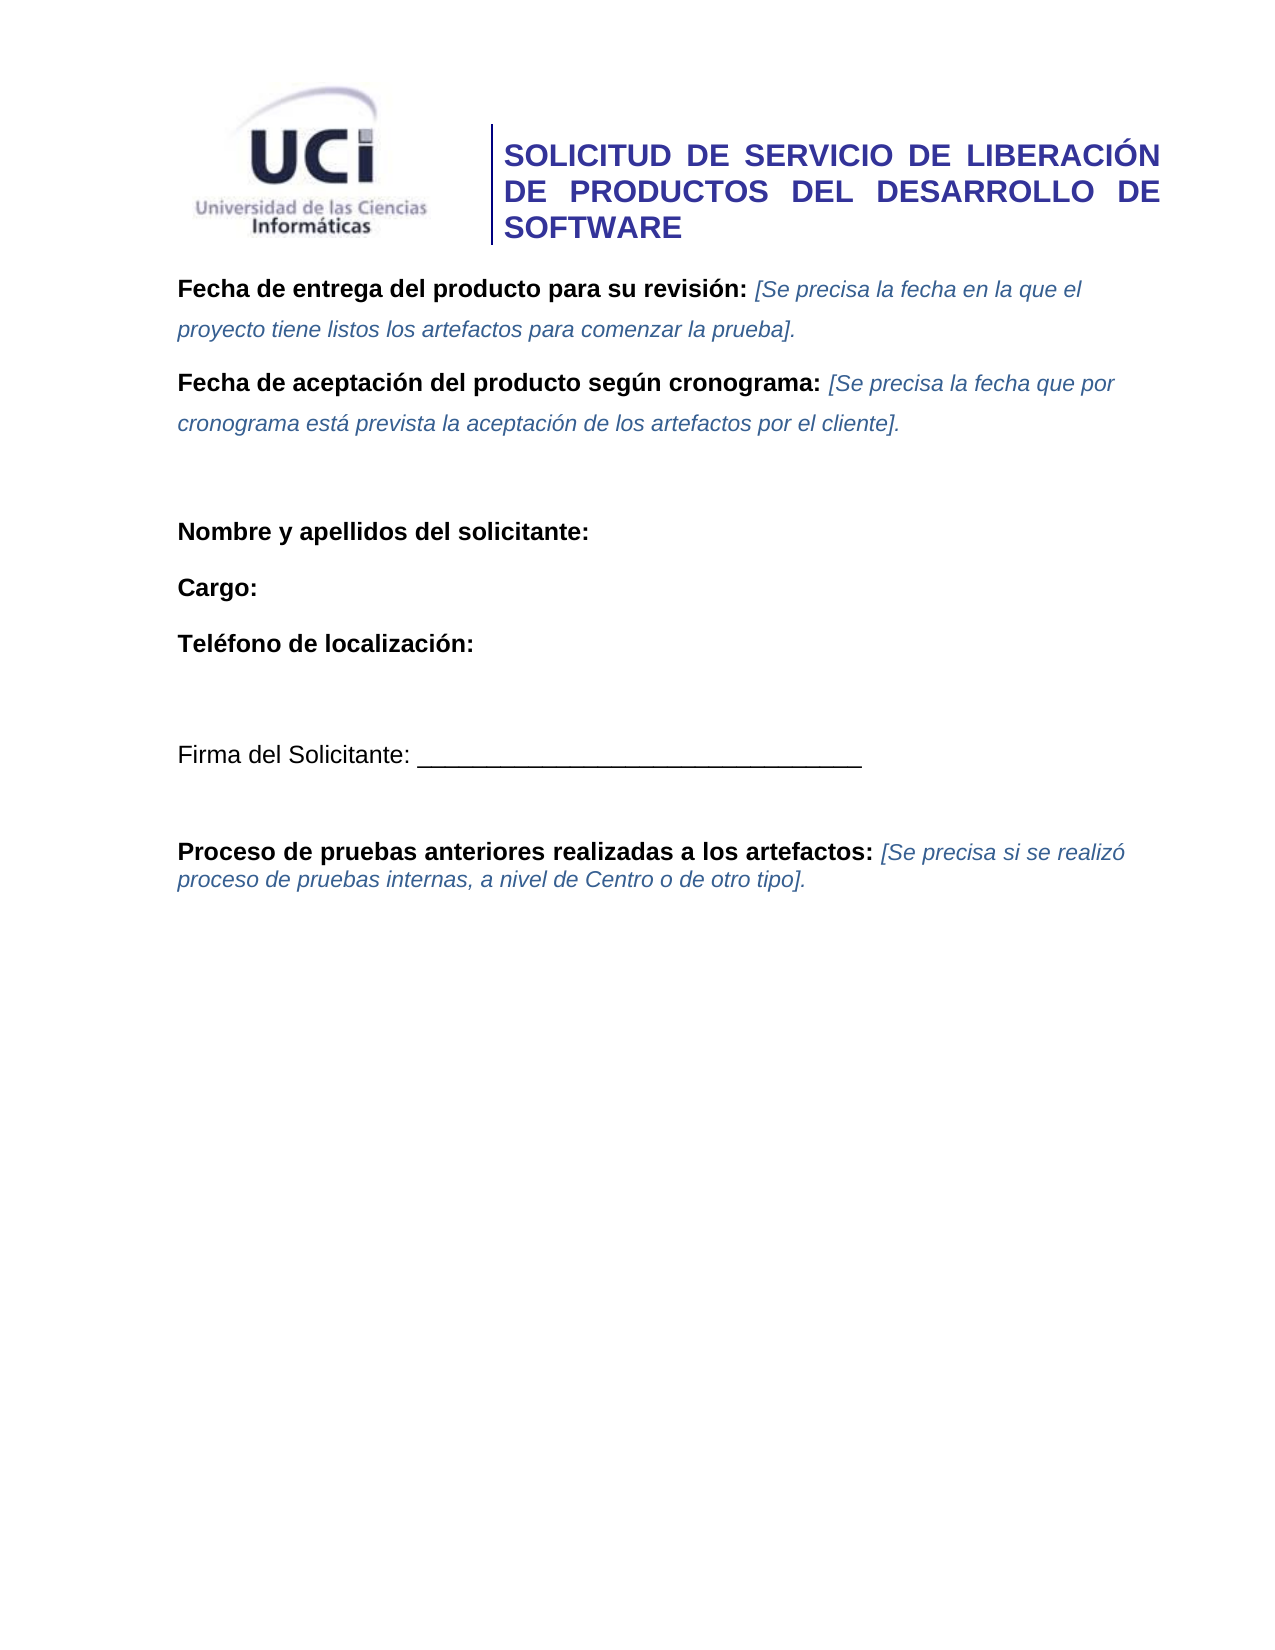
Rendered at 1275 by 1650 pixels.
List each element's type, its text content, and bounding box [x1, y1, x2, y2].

text Teléfono de localización: [177, 629, 1127, 657]
text Firma del Solicitante: ________________________________ [177, 740, 1127, 769]
text Fecha de entrega del producto para su revisión: [Se precisa la fecha en la que el proyecto tiene listos los artefactos para comenzar la prueba]. [177, 274, 1127, 342]
picture [192, 82, 431, 238]
text Cargo: [177, 573, 1127, 602]
text Fecha de aceptación del producto según cronograma: [Se precisa la fecha que por cronograma está prevista la aceptación de los artefactos por el cliente]. [177, 368, 1127, 436]
text Nombre y apellidos del solicitante: [177, 517, 1127, 546]
text Proceso de pruebas anteriores realizadas a los artefactos: [Se precisa si se realizó proceso de pruebas internas, a nivel de Centro o de otro tipo]. [177, 837, 1127, 892]
